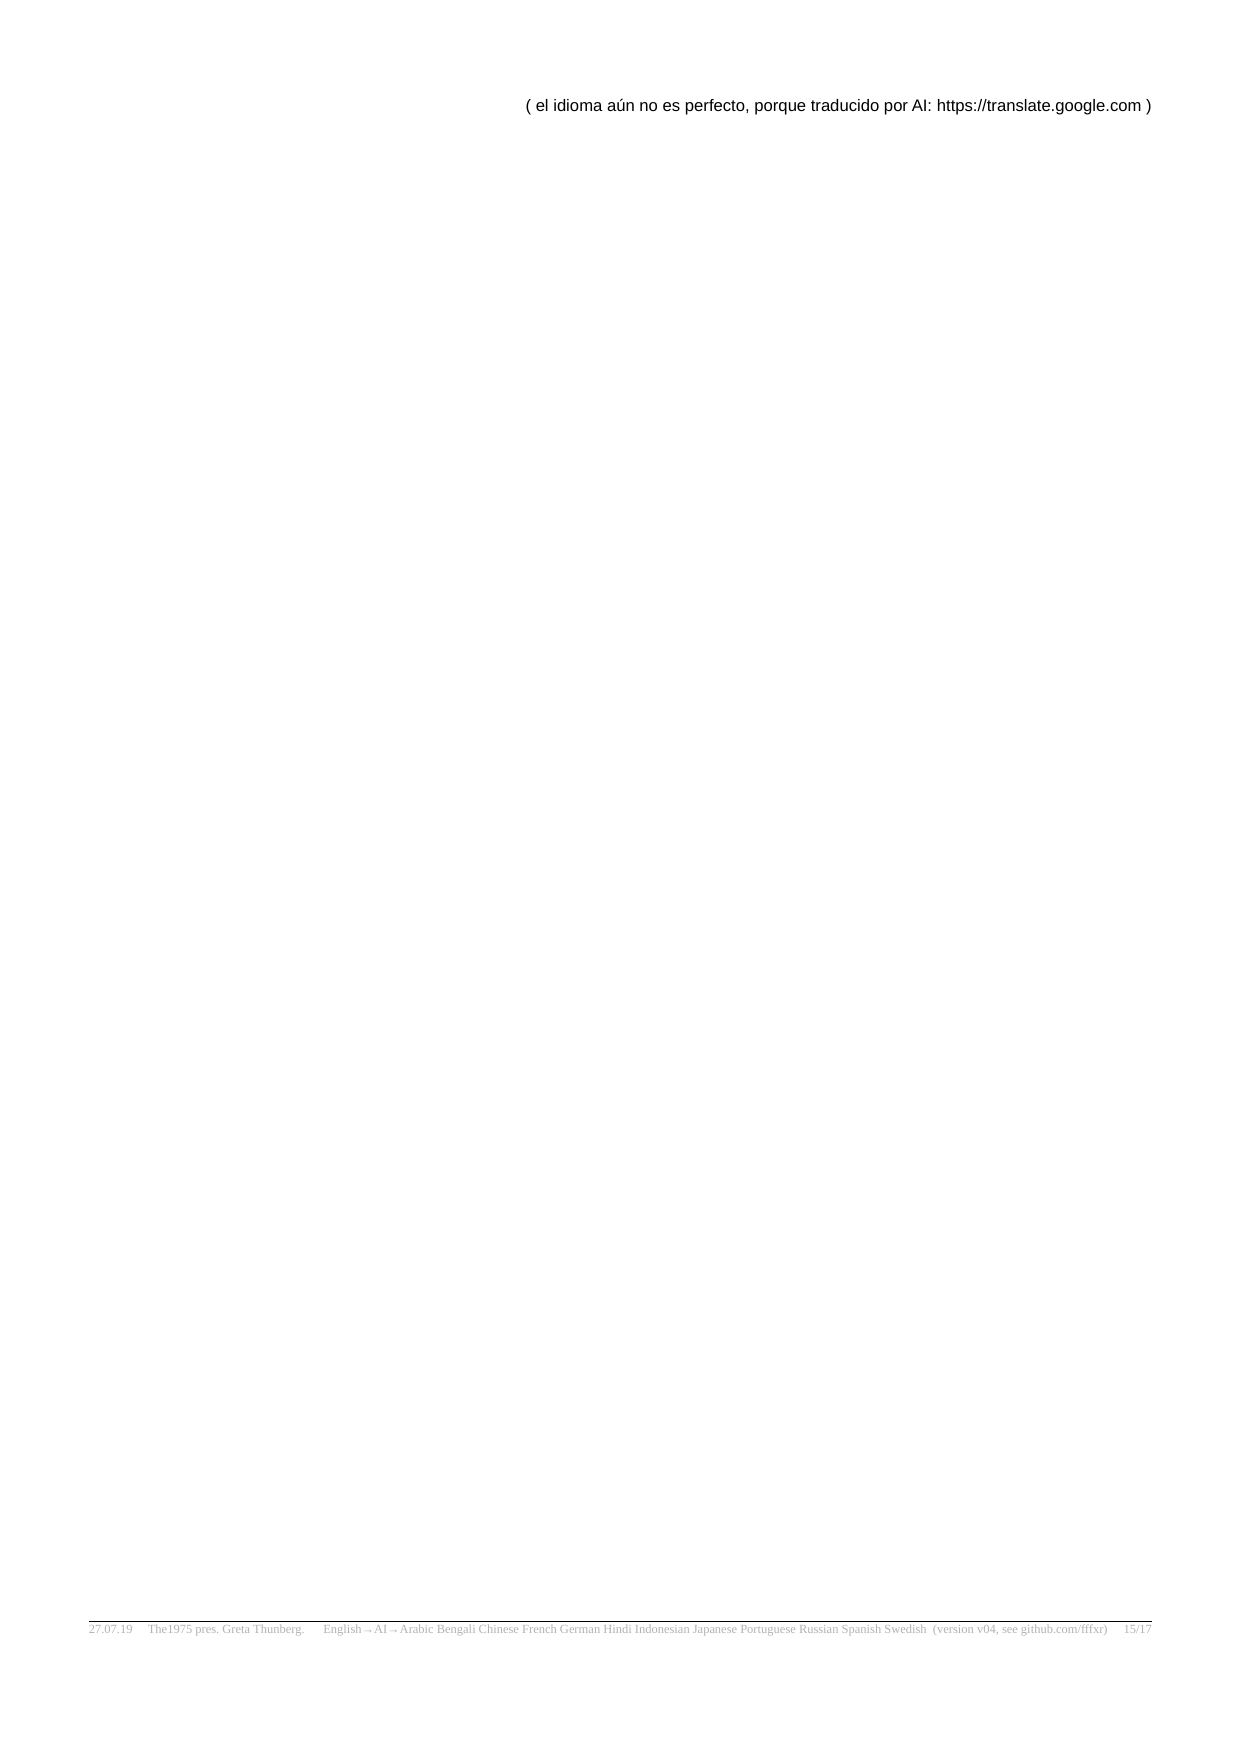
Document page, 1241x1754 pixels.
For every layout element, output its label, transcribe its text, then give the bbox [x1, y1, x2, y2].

text ( el idioma aún no es perfecto, porque traducido por AI: https://translate.google.com ) [88, 96, 1152, 115]
